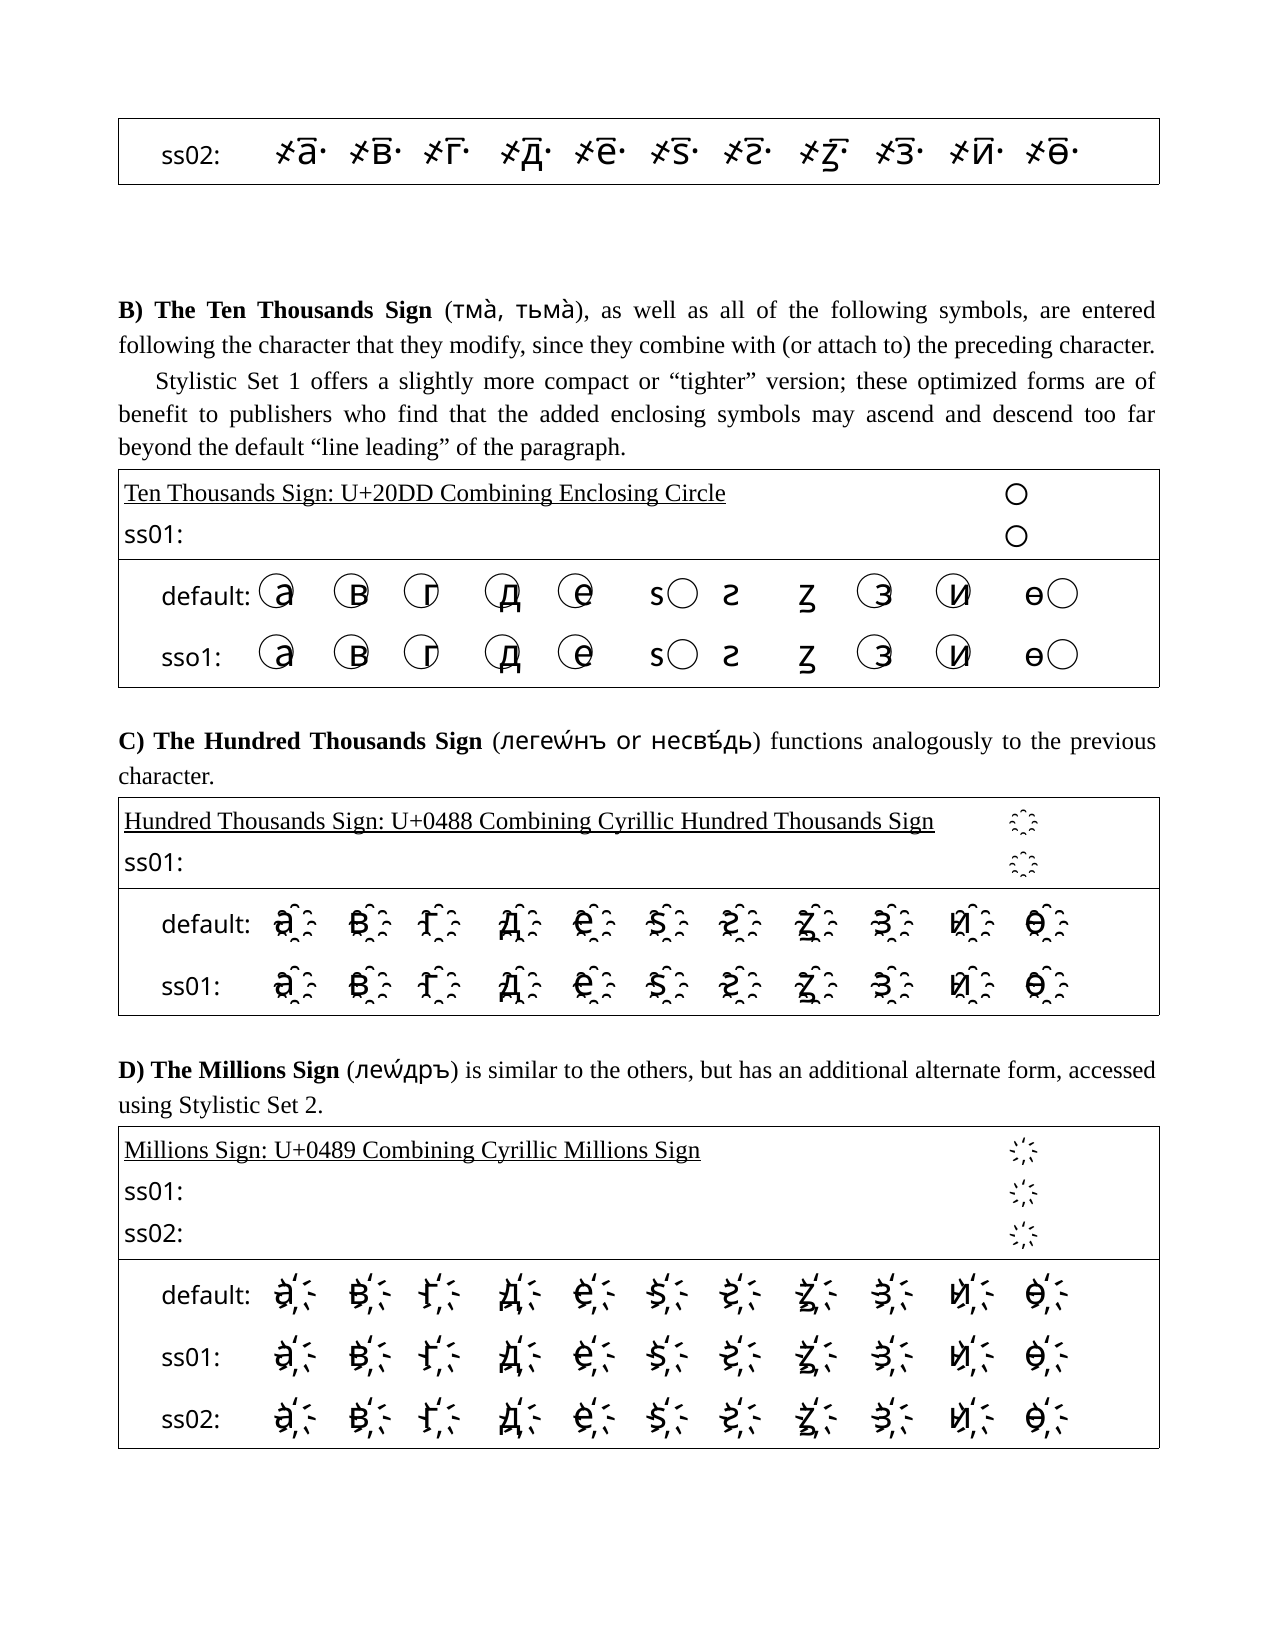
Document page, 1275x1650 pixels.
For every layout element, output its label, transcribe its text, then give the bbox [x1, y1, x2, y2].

table_cell default: а⃝ в⃝ г⃝ д⃝ е⃝ ѕ⃝ ꙅ⃝ ꙁ⃝ з⃝ и⃝ ѳ⃝ sso1: а⃝ в⃝ г⃝ д⃝ е⃝ ѕ⃝ ꙅ⃝ ꙁ⃝ з⃝ и⃝ ѳ⃝ [119, 560, 1159, 687]
table_header Ten Thousands Sign: U+20DD Combining Enclosing Circle ⃝ ss01: ⃝ [119, 470, 1159, 559]
table_header Hundred Thousands Sign: U+0488 Combining Cyrillic Hundred Thousands Sign ҈ ss01: ҈ [119, 798, 1159, 888]
table_cell ss02: ҂а꙯· ҂в꙯· ҂г꙯· ҂д꙯· ҂е꙯· ҂ѕ꙯· ҂ꙅ꙯· ҂ꙁ꙯· ҂з꙯· ҂и꙯· ҂ѳ꙯· [119, 119, 1159, 184]
text Stylistic Set 1 offers a slightly more compact or “tighter” version; these optimized forms are of benefit to publishers who find that the added enclosing symbols may ascend and descend too far beyond the default “line leading” of the paragraph. [118, 366, 1157, 461]
text D) The Millions Sign (леѡ́дръ) is similar to the others, but has an additional alternate form, accessed using Stylistic Set 2. [118, 1051, 1157, 1118]
table_cell default: а҉ в҉ г҉ д҉ е҉ ѕ҉ ꙅ҉ ꙁ҉ з҉ и҉ ѳ҉ ss01: а҉ в҉ г҉ д҉ е҉ ѕ҉ ꙅ҉ ꙁ҉ з҉ и҉ ѳ҉ ss02: а҉ в҉ г҉ д҉ е҉ ѕ҉ ꙅ҉ ꙁ҉ з҉ и҉ ѳ҉ [119, 1260, 1159, 1448]
table_header Millions Sign: U+0489 Combining Cyrillic Millions Sign ҉ ss01: ҉ ss02: ҉ [119, 1127, 1159, 1259]
table_cell default: а҈ в҈ г҈ д҈ е҈ ѕ҈ ꙅ҈ ꙁ҈ з҈ и҈ ѳ҈ ss01: а҈ в҈ г҈ д҈ е҈ ѕ҈ ꙅ҈ ꙁ҈ з҈ и҈ ѳ҈ [119, 889, 1159, 1015]
text C) The Hundred Thousands Sign (легеѡ́нъ or несвѣ́дь) functions analogously to the previous character. [118, 723, 1157, 790]
text B) The Ten Thousands Sign (тма̀, тьма̀), as well as all of the following symbols, are entered following the character that they modify, since they combine with (or attach to) the preceding character. [118, 292, 1157, 359]
